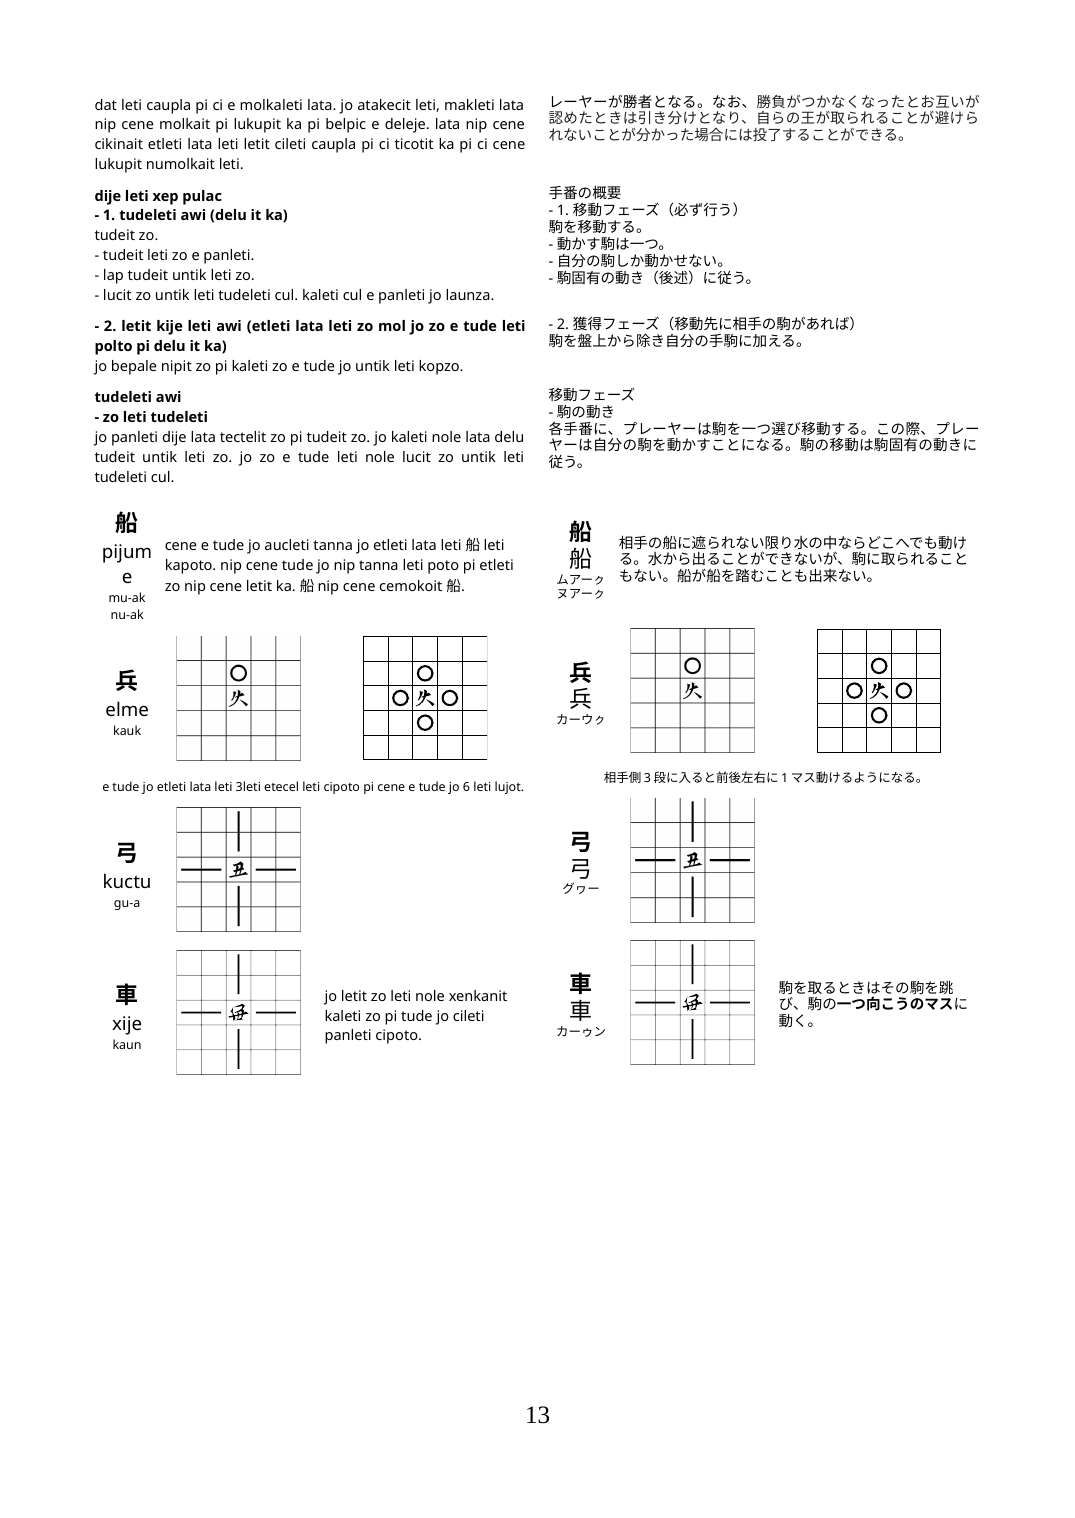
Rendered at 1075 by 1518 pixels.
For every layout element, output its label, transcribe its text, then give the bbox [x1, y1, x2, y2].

table_cell [613, 623, 772, 764]
table_cell [532, 382, 542, 492]
table_header cene e tude jo aucleti tanna jo etleti lata leti 船 leti kapoto. nip cene tude jo nip tanna leti poto pi etleti zo nip cene letit ka. 船 nip cene cemokoit 船. [159, 498, 531, 629]
table_cell 移動フェーズ - 駒の動き 各手番に、プレーヤーは駒を一つ選び移動する。この際、プレーヤーは⾃分の駒を動かすことになる。駒の移動は駒固有の動きに従う。 [543, 382, 985, 492]
table_cell 兵 elme kauk [96, 630, 158, 772]
table_cell [532, 310, 542, 382]
table_cell [773, 623, 985, 764]
table_cell [89, 493, 531, 1093]
table_cell - 2. letit kije leti awi (etleti lata leti zo mol jo zo e tude leti polto pi delu it ka) jo bepale nipit zo pi kaleti zo e tude jo untik leti kopzo. [89, 310, 531, 382]
table_cell 手番の概要 - 1. 移動フェーズ（必ず行う） 駒を移動する。 - 動かす駒は一つ。 - ⾃分の駒しか動かせない。 - 駒固有の動き（後述）に従う。 [543, 180, 985, 310]
table_header 相手の船に遮られない限り水の中ならどこへでも動ける。水から出ることができないが、駒に取られることもない。船が船を踏むことも出来ない。 [613, 498, 985, 622]
table_cell [543, 493, 985, 1093]
table_cell [319, 630, 531, 772]
table_cell レーヤーが勝者となる。なお、勝負がつかなくなったとお互いが認めたときは引き分けとなり、自らの王が取られることが避けられないことが分かった場合には投了することができる。 [543, 89, 985, 179]
table_cell e tude jo etleti lata leti 3leti etecel leti cipoto pi cene e tude jo 6 leti lujot. [96, 773, 531, 801]
table_cell [319, 802, 531, 943]
table_cell 駒を取るときはその駒を跳び、駒の一つ向こうのマスに動く。 [773, 935, 985, 1076]
table_cell 弓 弓 グヮー [549, 792, 612, 934]
table_cell 車 xije kaun [96, 945, 158, 1086]
table_cell 兵 兵 カーウㇰ [549, 623, 612, 764]
picture [176, 636, 301, 761]
table_cell 弓 kuctu gu-a [96, 802, 158, 943]
table_cell dije leti xep pulac - 1. tudeleti awi (delu it ka) tudeit zo. - tudeit leti zo e panleti. - lap tudeit untik leti zo. - lucit zo untik leti tudeleti cul. kaleti cul e panleti jo launza. [89, 180, 531, 310]
table_cell jo letit zo leti nole xenkanit kaleti zo pi tude jo cileti panleti cipoto. [319, 945, 531, 1086]
table_cell [532, 89, 542, 179]
table_cell [532, 493, 542, 1093]
table_header 船 pijume mu-ak nu-ak [96, 499, 158, 629]
table_cell [773, 792, 985, 934]
table_header 船 船 ムアーㇰ ヌアーㇰ [549, 499, 612, 622]
table_cell dat leti caupla pi ci e molkaleti lata. jo atakecit leti, makleti lata nip cene molkait pi lukupit ka pi belpic e deleje. lata nip cene cikinait etleti lata leti letit cileti caupla pi ci ticotit ka pi ci cene lukupit numolkait leti. [89, 89, 531, 179]
picture [176, 807, 301, 932]
table_cell [159, 802, 318, 943]
table_cell [613, 792, 772, 934]
table_cell [532, 180, 542, 310]
table_cell 相手側3段に入ると前後左右に1マス動けるようになる。 [549, 765, 985, 791]
table_cell [159, 630, 318, 772]
picture [630, 940, 755, 1065]
table_cell [159, 945, 318, 1086]
picture [630, 798, 755, 923]
table_cell [613, 935, 772, 1076]
table_cell 車 車 カーゥン [549, 935, 612, 1076]
table_cell tudeleti awi - zo leti tudeleti jo panleti dije lata tectelit zo pi tudeit zo. jo kaleti nole lata delu tudeit untik leti zo. jo zo e tude leti nole lucit zo untik leti tudeleti cul. [89, 382, 531, 492]
table_cell - 2. 獲得フェーズ（移動先に相手の駒があれば） 駒を盤上から除き自分の手駒に加える。 [543, 310, 985, 382]
picture [630, 628, 755, 753]
picture [176, 950, 301, 1075]
